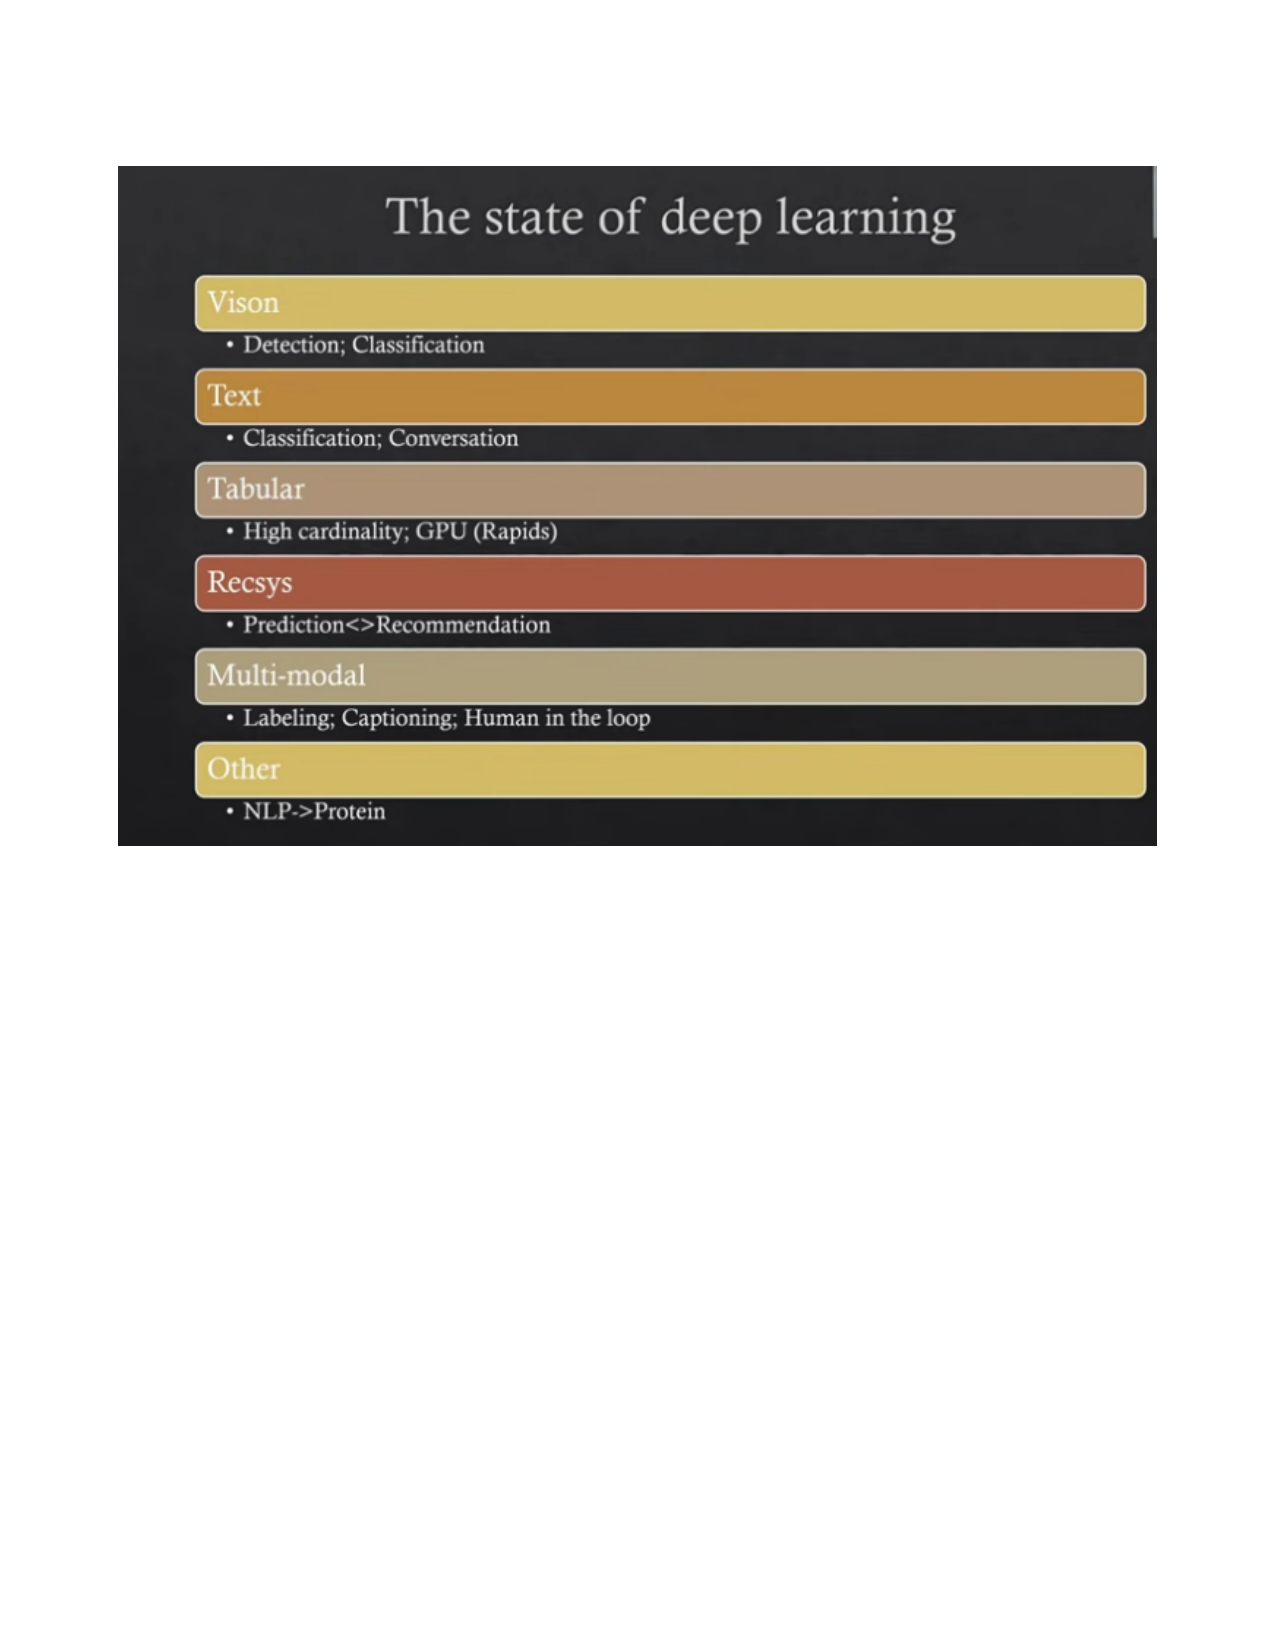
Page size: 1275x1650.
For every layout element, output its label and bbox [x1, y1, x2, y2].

picture [118, 166, 1157, 846]
